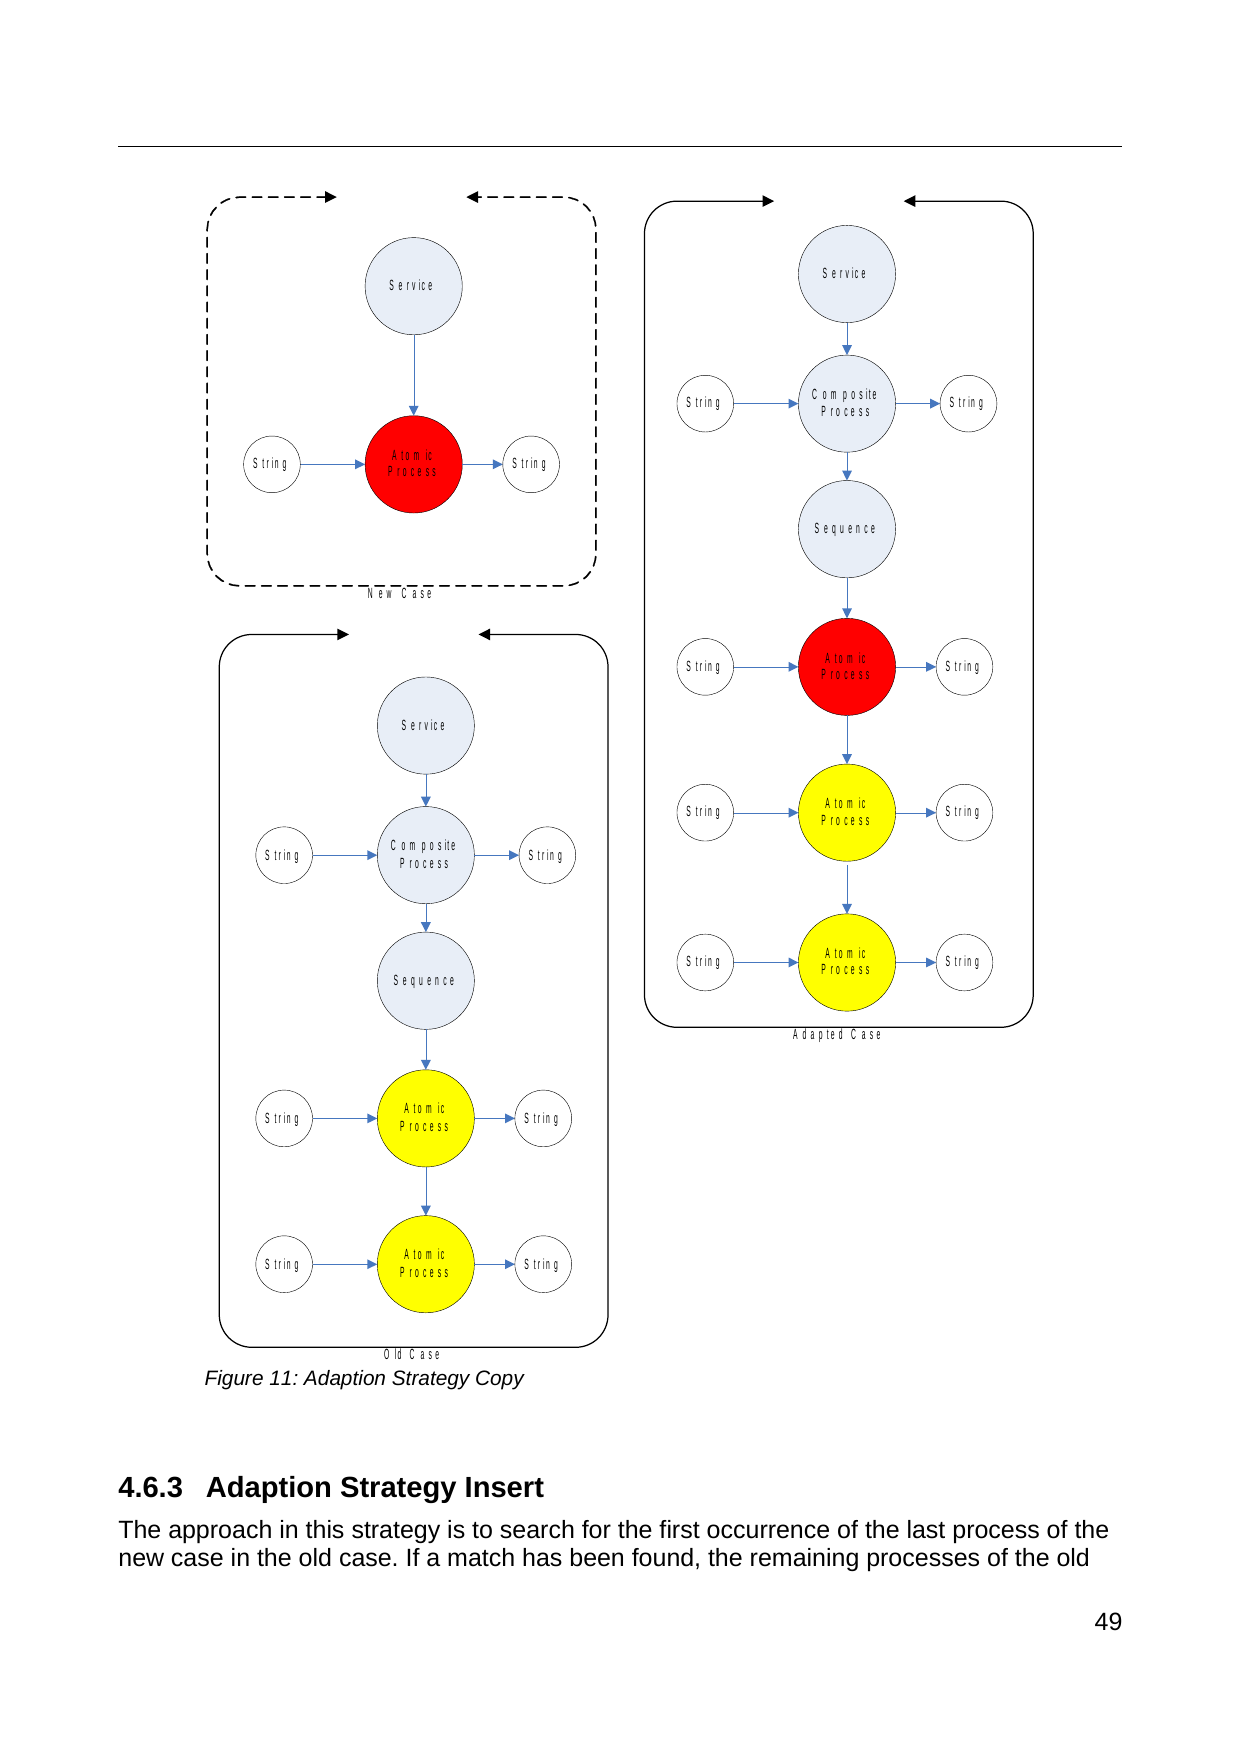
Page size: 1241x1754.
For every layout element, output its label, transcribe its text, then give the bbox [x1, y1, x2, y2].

subtitle Adaption Strategy Insert [118, 1471, 1122, 1503]
text Figure 11: Adaption Strategy Copy [204, 189, 1036, 1390]
text The approach in this strategy is to search for the first occurrence of the last process of the new case in the old case. If a match has been found, the remaining processes of the old [118, 1516, 1122, 1571]
